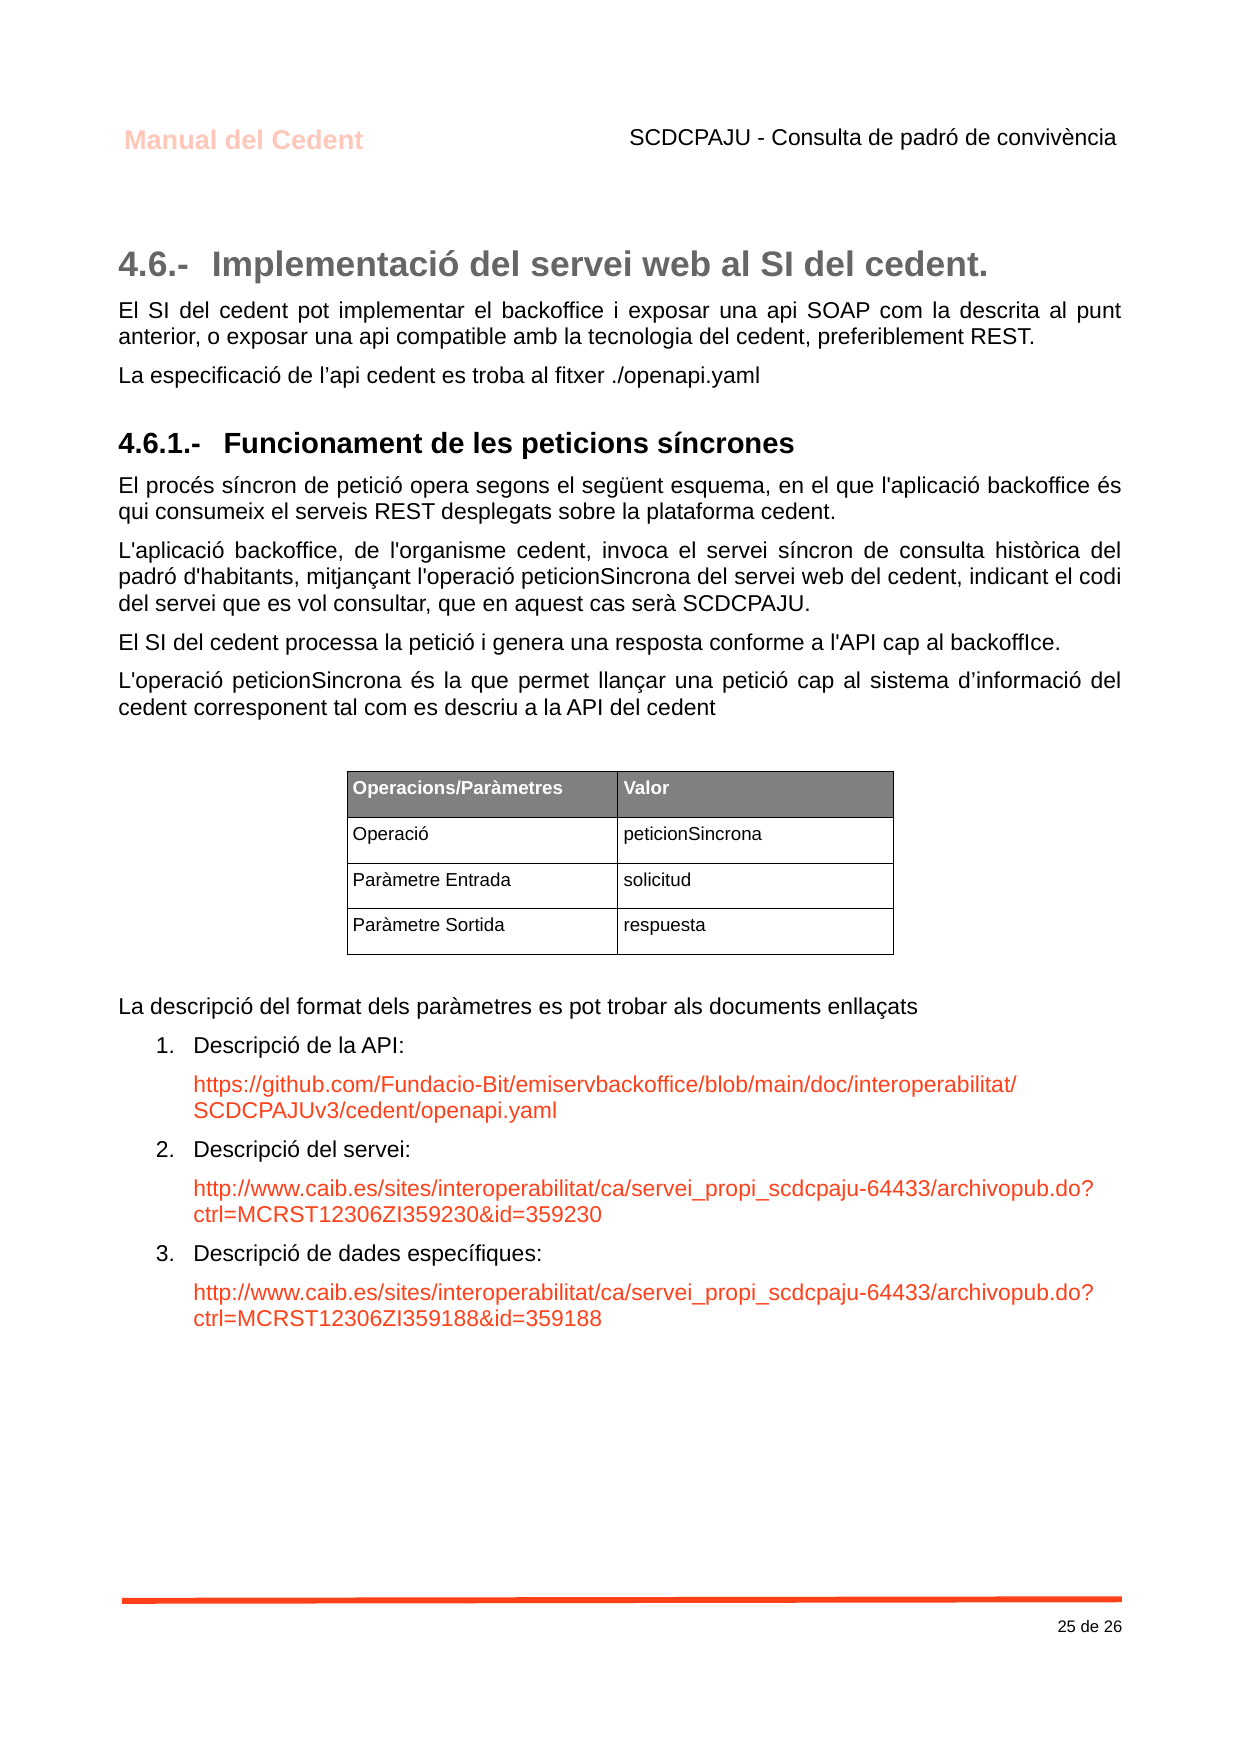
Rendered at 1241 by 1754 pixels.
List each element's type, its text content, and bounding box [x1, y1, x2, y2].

table_cell peticionSincrona [618, 818, 893, 863]
subtitle Funcionament de les peticions síncrones [118, 426, 1122, 459]
table_cell Paràmetre Sortida [348, 909, 617, 954]
text La especificació de l’api cedent es troba al fitxer ./openapi.yaml [118, 362, 1122, 388]
table_cell solicitud [618, 864, 893, 908]
list Descripció del servei: [156, 1136, 1122, 1162]
table_cell Operació [348, 818, 617, 863]
subtitle Implementació del servei web al SI del cedent. [118, 243, 1122, 284]
table_cell respuesta [618, 909, 893, 954]
text L'operació peticionSincrona és la que permet llançar una petició cap al sistema d’informació del cedent corresponent tal com es descriu a la API del cedent [118, 667, 1122, 720]
table_header Valor [618, 772, 893, 817]
text El procés síncron de petició opera segons el següent esquema, en el que l'aplicació backoffice és qui consumeix el serveis REST desplegats sobre la plataforma cedent. [118, 472, 1122, 524]
list Descripció de la API: [156, 1032, 1122, 1058]
table_cell Paràmetre Entrada [348, 864, 617, 908]
table_header Operacions/Paràmetres [348, 772, 617, 817]
text El SI del cedent pot implementar el backoffice i exposar una api SOAP com la descrita al punt anterior, o exposar una api compatible amb la tecnologia del cedent, preferiblement REST. [118, 297, 1122, 349]
list Descripció de dades específiques: [156, 1240, 1122, 1266]
list http://www.caib.es/sites/interoperabilitat/ca/servei_propi_scdcpaju-64433/archivopub.do?ctrl=MCRST12306ZI359230&id=359230 [156, 1174, 1122, 1227]
text L'aplicació backoffice, de l'organisme cedent, invoca el servei síncron de consulta històrica del padró d'habitants, mitjançant l'operació peticionSincrona del servei web del cedent, indicant el codi del servei que es vol consultar, que en aquest cas serà SCDCPAJU. [118, 537, 1122, 616]
list https://github.com/Fundacio-Bit/emiservbackoffice/blob/main/doc/interoperabilitat/SCDCPAJUv3/cedent/openapi.yaml [156, 1071, 1122, 1123]
list http://www.caib.es/sites/interoperabilitat/ca/servei_propi_scdcpaju-64433/archivopub.do?ctrl=MCRST12306ZI359188&id=359188 [156, 1279, 1122, 1331]
text El SI del cedent processa la petició i genera una resposta conforme a l'API cap al backoffIce. [118, 628, 1122, 655]
text La descripció del format dels paràmetres es pot trobar als documents enllaçats [118, 993, 1122, 1019]
